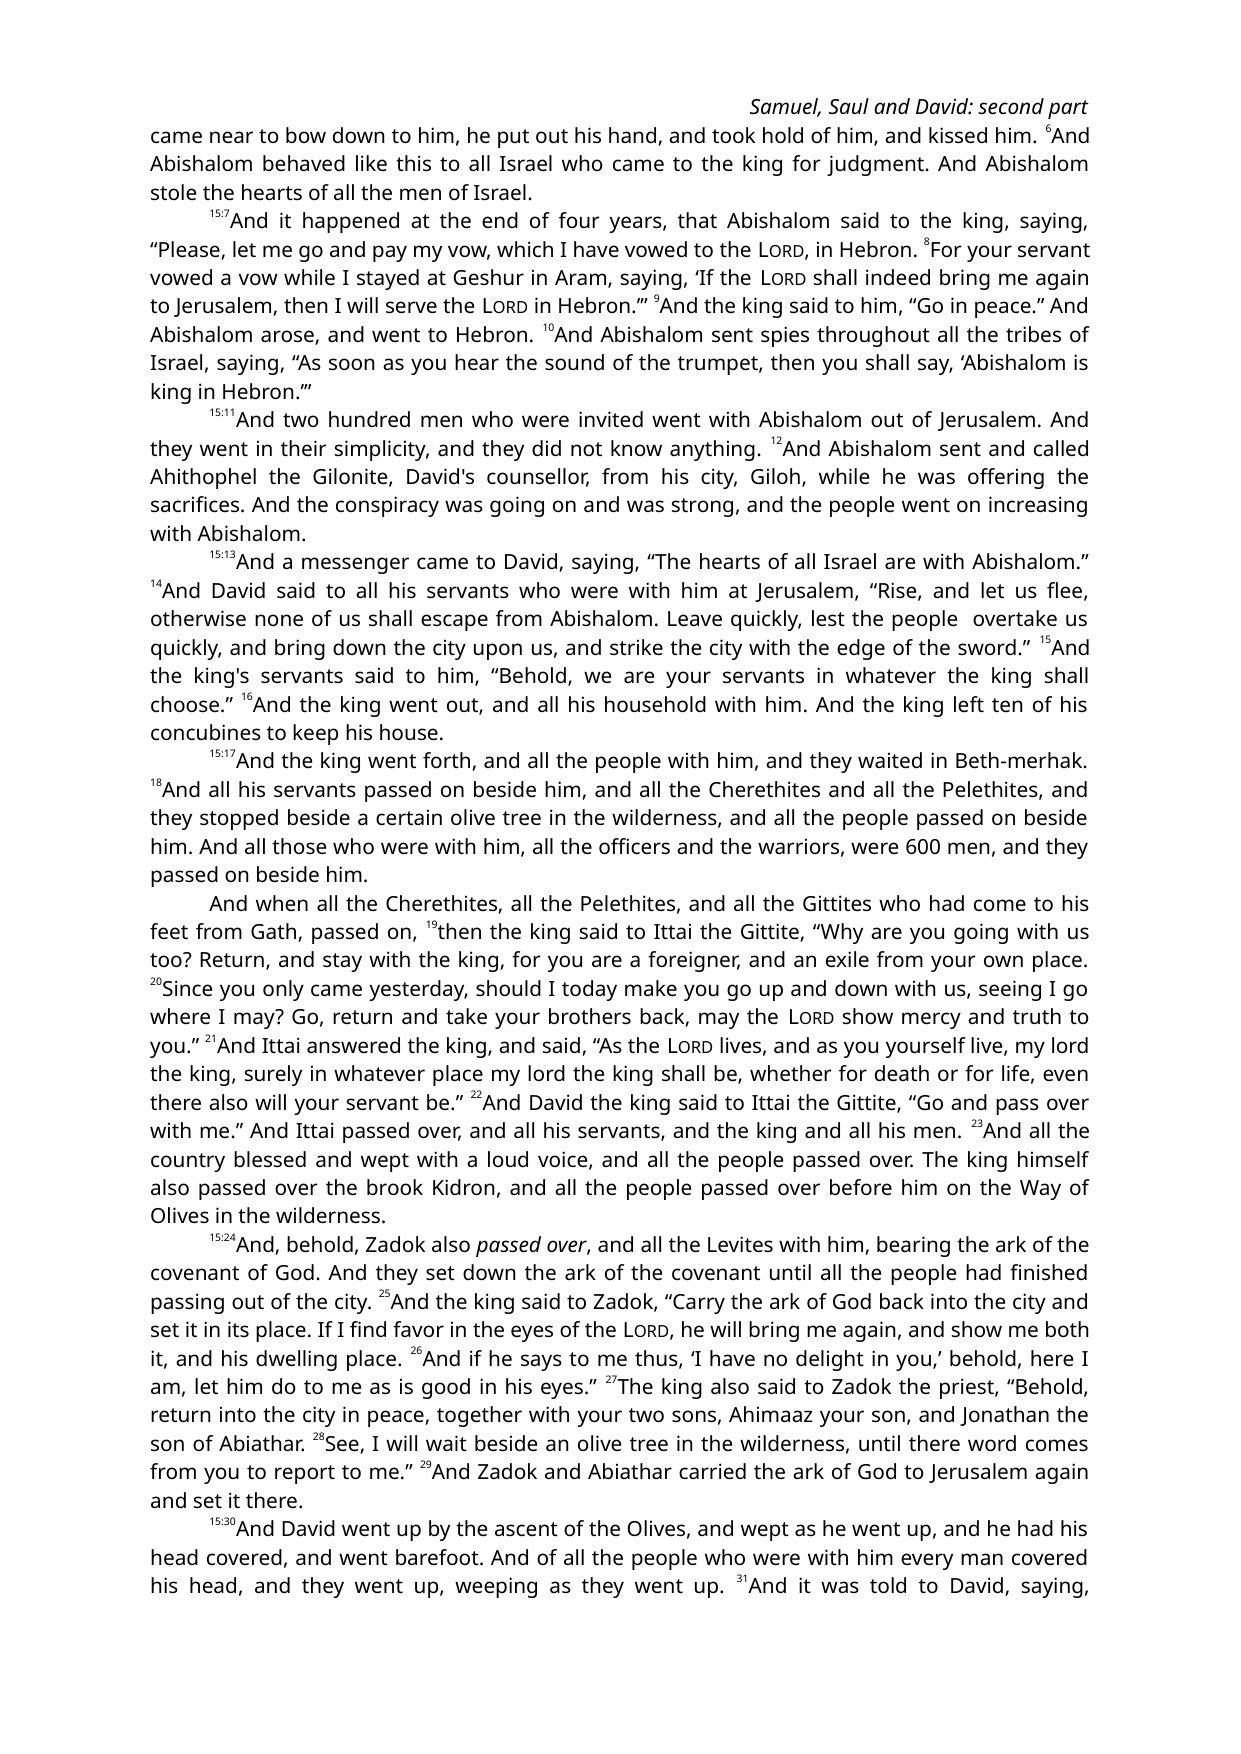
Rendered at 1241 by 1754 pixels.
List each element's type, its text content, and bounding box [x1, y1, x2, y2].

text 15:13And a messenger came to David, saying, “The hearts of all Israel are with Abishalom.” 14And David said to all his servants who were with him at Jerusalem, “Rise, and let us flee, otherwise none of us shall escape from Abishalom. Leave quickly, lest the people overtake us quickly, and bring down the city upon us, and strike the city with the edge of the sword.” 15And the king's servants said to him, “Behold, we are your servants in whatever the king shall choose.” 16And the king went out, and all his household with him. And the king left ten of his concubines to keep his house. [150, 547, 1090, 747]
text 15:11And two hundred men who were invited went with Abishalom out of Jerusalem. And they went in their simplicity, and they did not know anything. 12And Abishalom sent and called Ahithophel the Gilonite, David's counsellor, from his city, Giloh, while he was offering the sacrifices. And the conspiracy was going on and was strong, and the people went on increasing with Abishalom. [150, 405, 1090, 547]
text 15:17And the king went forth, and all the people with him, and they waited in Beth-merhak. 18And all his servants passed on beside him, and all the Cherethites and all the Pelethites, and they stopped beside a certain olive tree in the wilderness, and all the people passed on beside him. And all those who were with him, all the officers and the warriors, were 600 men, and they passed on beside him. [150, 747, 1090, 889]
text 15:7And it happened at the end of four years, that Abishalom said to the king, saying, “Please, let me go and pay my vow, which I have vowed to the Lord, in Hebron. 8For your servant vowed a vow while I stayed at Geshur in Aram, saying, ‘If the Lord shall indeed bring me again to Jerusalem, then I will serve the Lord in Hebron.’” 9And the king said to him, “Go in peace.” And Abishalom arose, and went to Hebron. 10And Abishalom sent spies throughout all the tribes of Israel, saying, “As soon as you hear the sound of the trumpet, then you shall say, ‘Abishalom is king in Hebron.’” [150, 206, 1090, 405]
text 15:24And, behold, Zadok also passed over, and all the Levites with him, bearing the ark of the covenant of God. And they set down the ark of the covenant until all the people had finished passing out of the city. 25And the king said to Zadok, “Carry the ark of God back into the city and set it in its place. If I find favor in the eyes of the Lord, he will bring me again, and show me both it, and his dwelling place. 26And if he says to me thus, ‘I have no delight in you,’ behold, here I am, let him do to me as is good in his eyes.” 27The king also said to Zadok the priest, “Behold, return into the city in peace, together with your two sons, Ahimaaz your son, and Jonathan the son of Abiathar. 28See, I will wait beside an olive tree in the wilderness, until there word comes from you to report to me.” 29And Zadok and Abiathar carried the ark of God to Jerusalem again and set it there. [150, 1230, 1090, 1514]
text 15:30And David went up by the ascent of the Olives, and wept as he went up, and he had his head covered, and went barefoot. And of all the people who were with him every man covered his head, and they went up, weeping as they went up. 31And it was told to David, saying, “Ahithophel also is among the conspirators with Abishalom.” And David said, “O Lord God, please, turn the counsel of Ahithophel into foolishness.” [150, 1514, 1090, 1600]
text 15:1And it happened after this, that Abishalom prepared for himself a chariot and horses, and fifty men to run before him. 2And Abishalom rose up early, and stood beside the way of the gate. And whenever there was any man who had a suit that should come to the king for judgment, then Abishalom called to him, and said, “What city are you from?” And he answered and said, “Your servant is from one of the tribes of Israel.” 3And Abishalom said to him, “See, your matters are good and right, and there is no one from the king to hear you.” 4And Abishalom said, “Who shall make me judge over the land, over Israel, that every man who has any suit might come to me, and I would do him justice?” 5And it happened that when any man came near to bow down to him, he put out his hand, and took hold of him, and kissed him. 6And Abishalom behaved like this to all Israel who came to the king for judgment. And Abishalom stole the hearts of all the men of Israel. [150, 121, 1090, 206]
text And when all the Cherethites, all the Pelethites, and all the Gittites who had come to his feet from Gath, passed on, 19then the king said to Ittai the Gittite, “Why are you going with us too? Return, and stay with the king, for you are a foreigner, and an exile from your own place. 20Since you only came yesterday, should I today make you go up and down with us, seeing I go where I may? Go, return and take your brothers back, may the Lord show mercy and truth to you.” 21And Ittai answered the king, and said, “As the Lord lives, and as you yourself live, my lord the king, surely in whatever place my lord the king shall be, whether for death or for life, even there also will your servant be.” 22And David the king said to Ittai the Gittite, “Go and pass over with me.” And Ittai passed over, and all his servants, and the king and all his men. 23And all the country blessed and wept with a loud voice, and all the people passed over. The king himself also passed over the brook Kidron, and all the people passed over before him on the Way of Olives in the wilderness. [150, 889, 1090, 1230]
